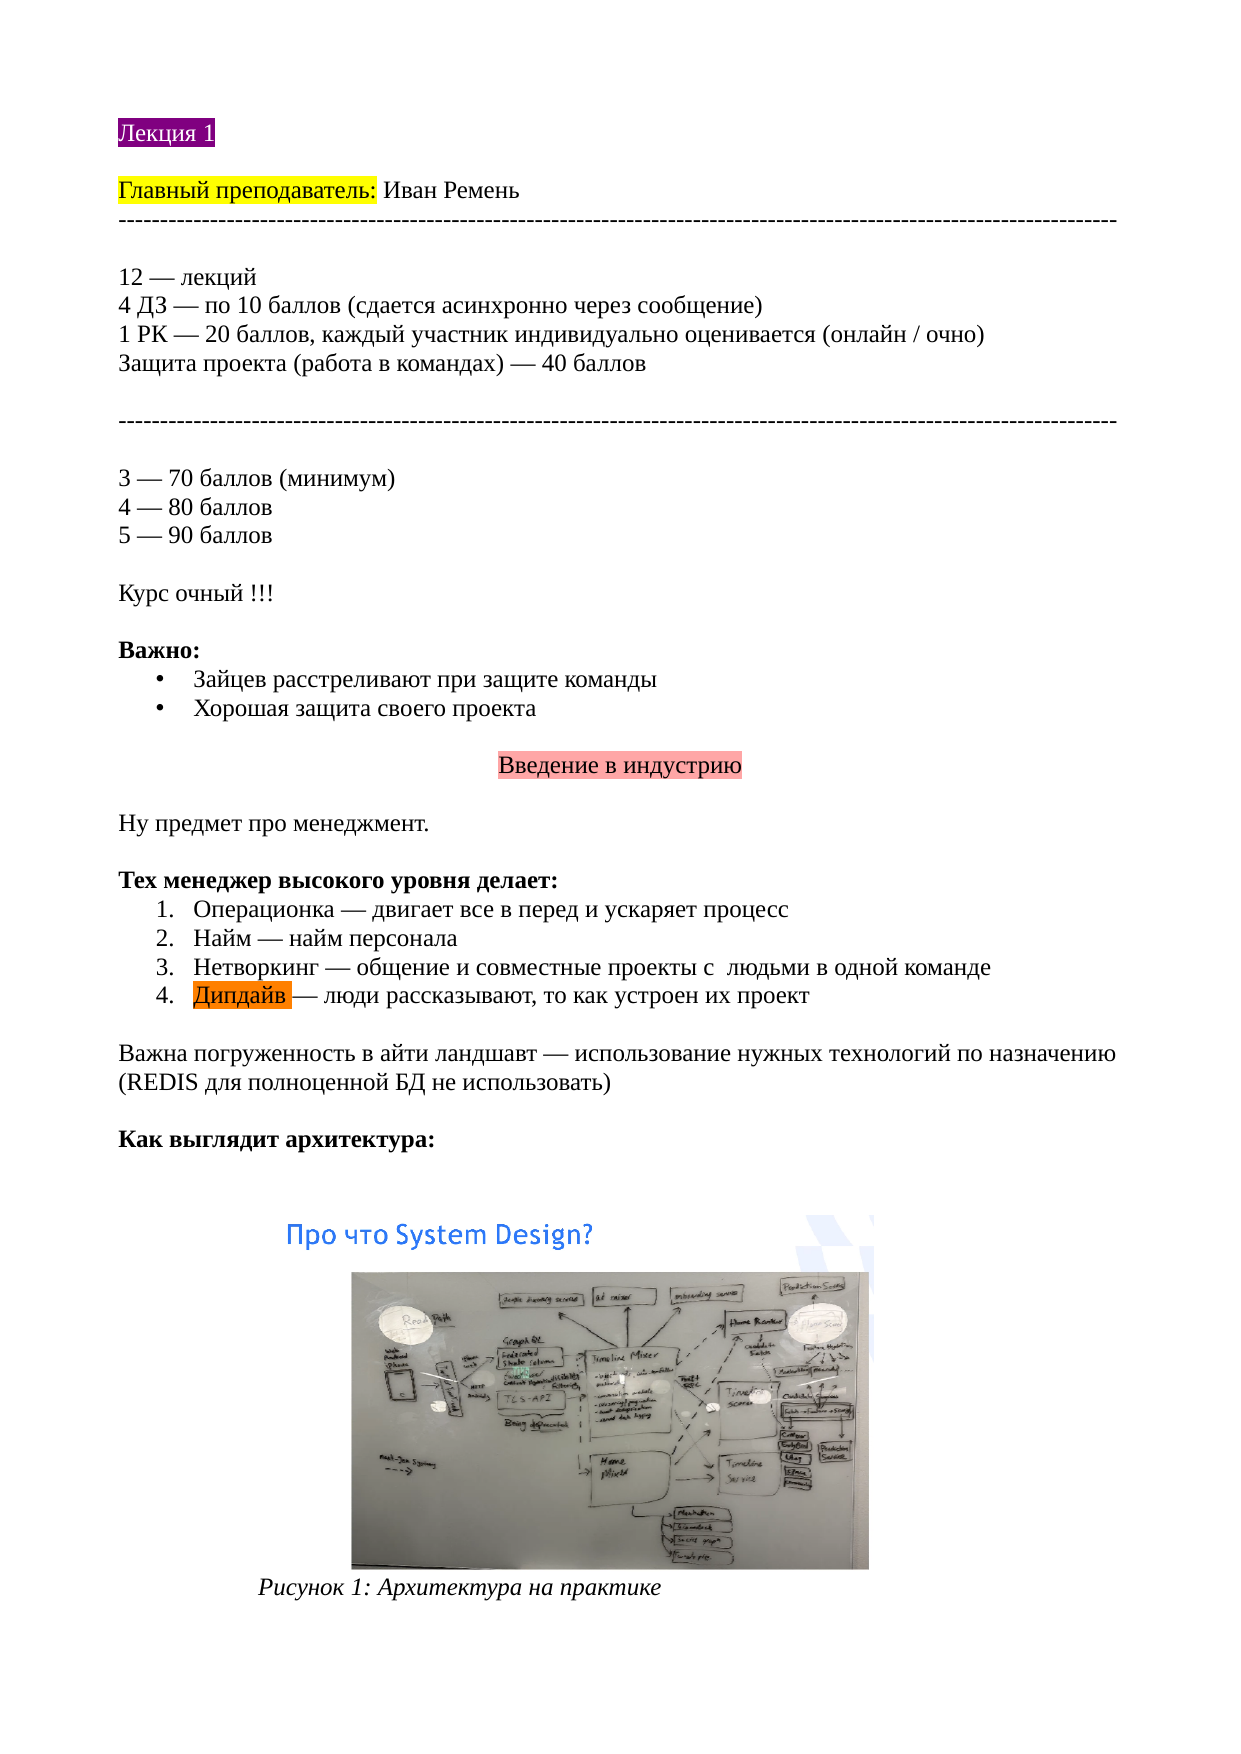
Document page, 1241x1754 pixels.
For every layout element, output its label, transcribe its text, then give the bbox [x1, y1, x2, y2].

list Хорошая защита своего проекта [156, 693, 1122, 722]
text Главный преподаватель: Иван Ремень [118, 176, 1122, 204]
text Курс очный !!! [118, 578, 1122, 607]
text Важно: [118, 636, 1122, 664]
text Введение в индустрию [118, 751, 1122, 779]
text Как выглядит архитектура: [118, 1124, 1122, 1153]
text 1 РК — 20 баллов, каждый участник индивидуально оценивается (онлайн / очно) [118, 319, 1122, 348]
text 12 — лекций [118, 262, 1122, 291]
text 4 — 80 баллов [118, 492, 1122, 521]
text 4 ДЗ — по 10 баллов (сдается асинхронно через сообщение) [118, 291, 1122, 319]
picture [257, 1215, 874, 1572]
list Зайцев расстреливают при защите команды [156, 664, 1122, 693]
text ------------------------------------------------------------------------------------------------------------------------ [118, 406, 1122, 434]
text 5 — 90 баллов [118, 521, 1122, 549]
text ------------------------------------------------------------------------------------------------------------------------ [118, 204, 1122, 233]
text Лекция 1 [118, 118, 1122, 147]
text 3 — 70 баллов (минимум) [118, 463, 1122, 492]
list Нетворкинг — общение и совместные проекты с людьми в одной команде [156, 952, 1122, 981]
list Найм — найм персонала [156, 923, 1122, 952]
list Операционка — двигает все в перед и ускаряет процесс [156, 894, 1122, 923]
list Дипдайв — люди рассказывают, то как устроен их проект [156, 981, 1122, 1009]
text Защита проекта (работа в командах) — 40 баллов [118, 348, 1122, 377]
text Ну предмет про менеджмент. [118, 808, 1122, 837]
text Тех менеджер высокого уровня делает: [118, 866, 1122, 894]
text Рисунок 1: Архитектура на практике [258, 1572, 874, 1601]
text Важна погруженность в айти ландшавт — использование нужных технологий по назначению (REDIS для полноценной БД не использовать) [118, 1038, 1122, 1096]
